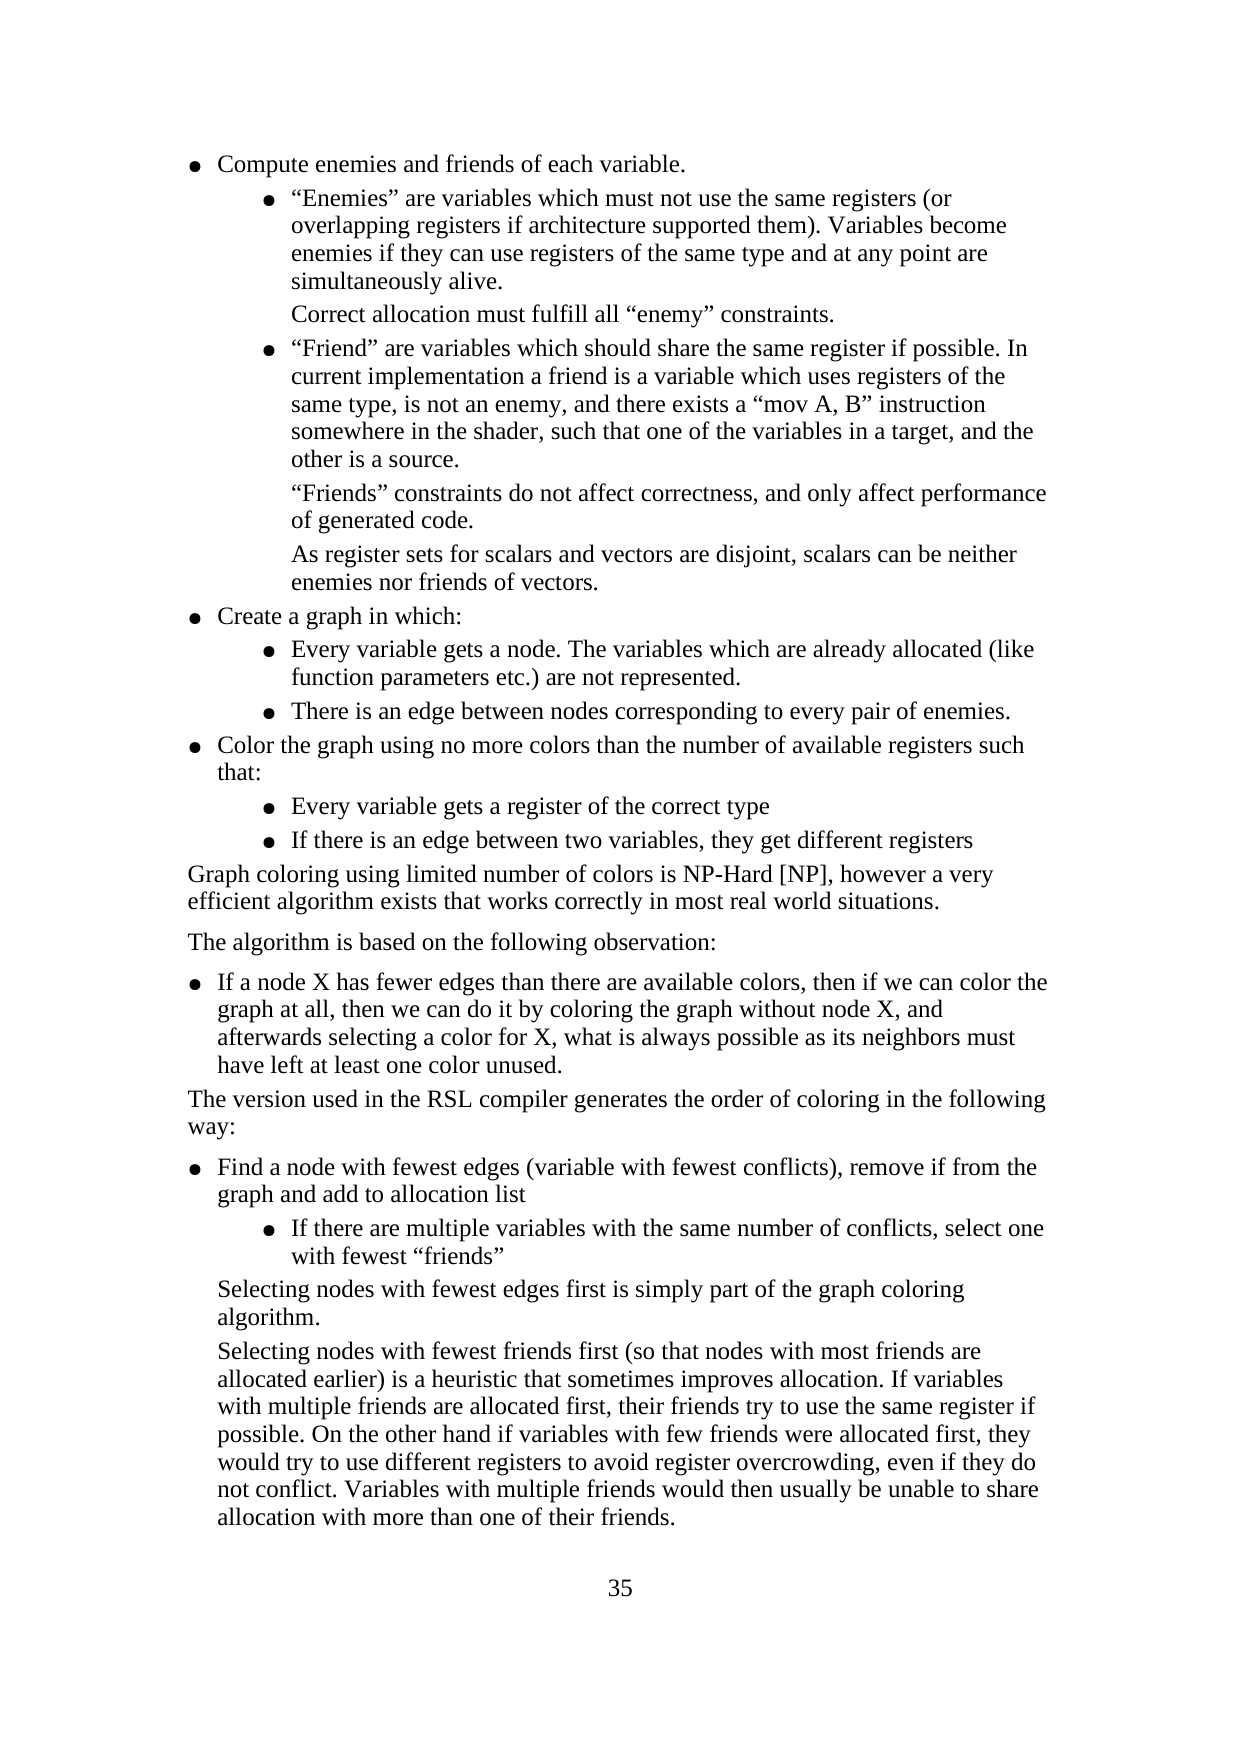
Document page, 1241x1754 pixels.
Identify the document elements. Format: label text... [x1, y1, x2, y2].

list Color the graph using no more colors than the number of available registers such that: [187, 731, 1053, 786]
text The algorithm is based on the following observation: [187, 928, 1053, 955]
list There is an edge between nodes corresponding to every pair of enemies. [261, 697, 1053, 725]
list Every variable gets a register of the correct type [261, 792, 1053, 820]
list Every variable gets a node. The variables which are already allocated (like function parameters etc.) are not represented. [261, 636, 1053, 691]
list Selecting nodes with fewest friends first (so that nodes with most friends are allocated earlier) is a heuristic that sometimes improves allocation. If variables with multiple friends are allocated first, their friends try to use the same register if possible. On the other hand if variables with few friends were allocated first, they would try to use different registers to avoid register overcrowding, even if they do not conflict. Variables with multiple friends would then usually be unable to share allocation with more than one of their friends. [187, 1337, 1053, 1531]
list If there is an edge between two variables, they get different registers [261, 826, 1053, 854]
list If there are multiple variables with the same number of conflicts, select one with fewest “friends” [261, 1214, 1053, 1269]
text Graph coloring using limited number of colors is NP-Hard [NP], however a very efficient algorithm exists that works correctly in most real world situations. [187, 860, 1053, 915]
list “Friends” constraints do not affect correctness, and only affect performance of generated code. [261, 479, 1053, 534]
list If a node X has fewer edges than there are available colors, then if we can color the graph at all, then we can do it by coloring the graph without node X, and afterwards selecting a color for X, what is always possible as its neighbors must have left at least one color unused. [187, 968, 1053, 1079]
list “Enemies” are variables which must not use the same registers (or overlapping registers if architecture supported them). Variables become enemies if they can use registers of the same type and at any point are simultaneously alive. [261, 184, 1053, 294]
list Find a node with fewest edges (variable with fewest conflicts), remove if from the graph and add to allocation list [187, 1153, 1053, 1208]
list Correct allocation must fulfill all “enemy” constraints. [261, 301, 1053, 328]
list As register sets for scalars and vectors are disjoint, scalars can be neither enemies nor friends of vectors. [261, 540, 1053, 596]
list Create a graph in which: [187, 602, 1053, 629]
list “Friend” are variables which should share the same register if possible. In current implementation a friend is a variable which uses registers of the same type, is not an enemy, and there exists a “mov A, B” instruction somewhere in the shader, such that one of the variables in a target, and the other is a source. [261, 334, 1053, 473]
list Compute enemies and friends of each variable. [187, 150, 1053, 178]
text The version used in the RSL compiler generates the order of coloring in the following way: [187, 1085, 1053, 1140]
list Selecting nodes with fewest edges first is simply part of the graph coloring algorithm. [187, 1276, 1053, 1331]
